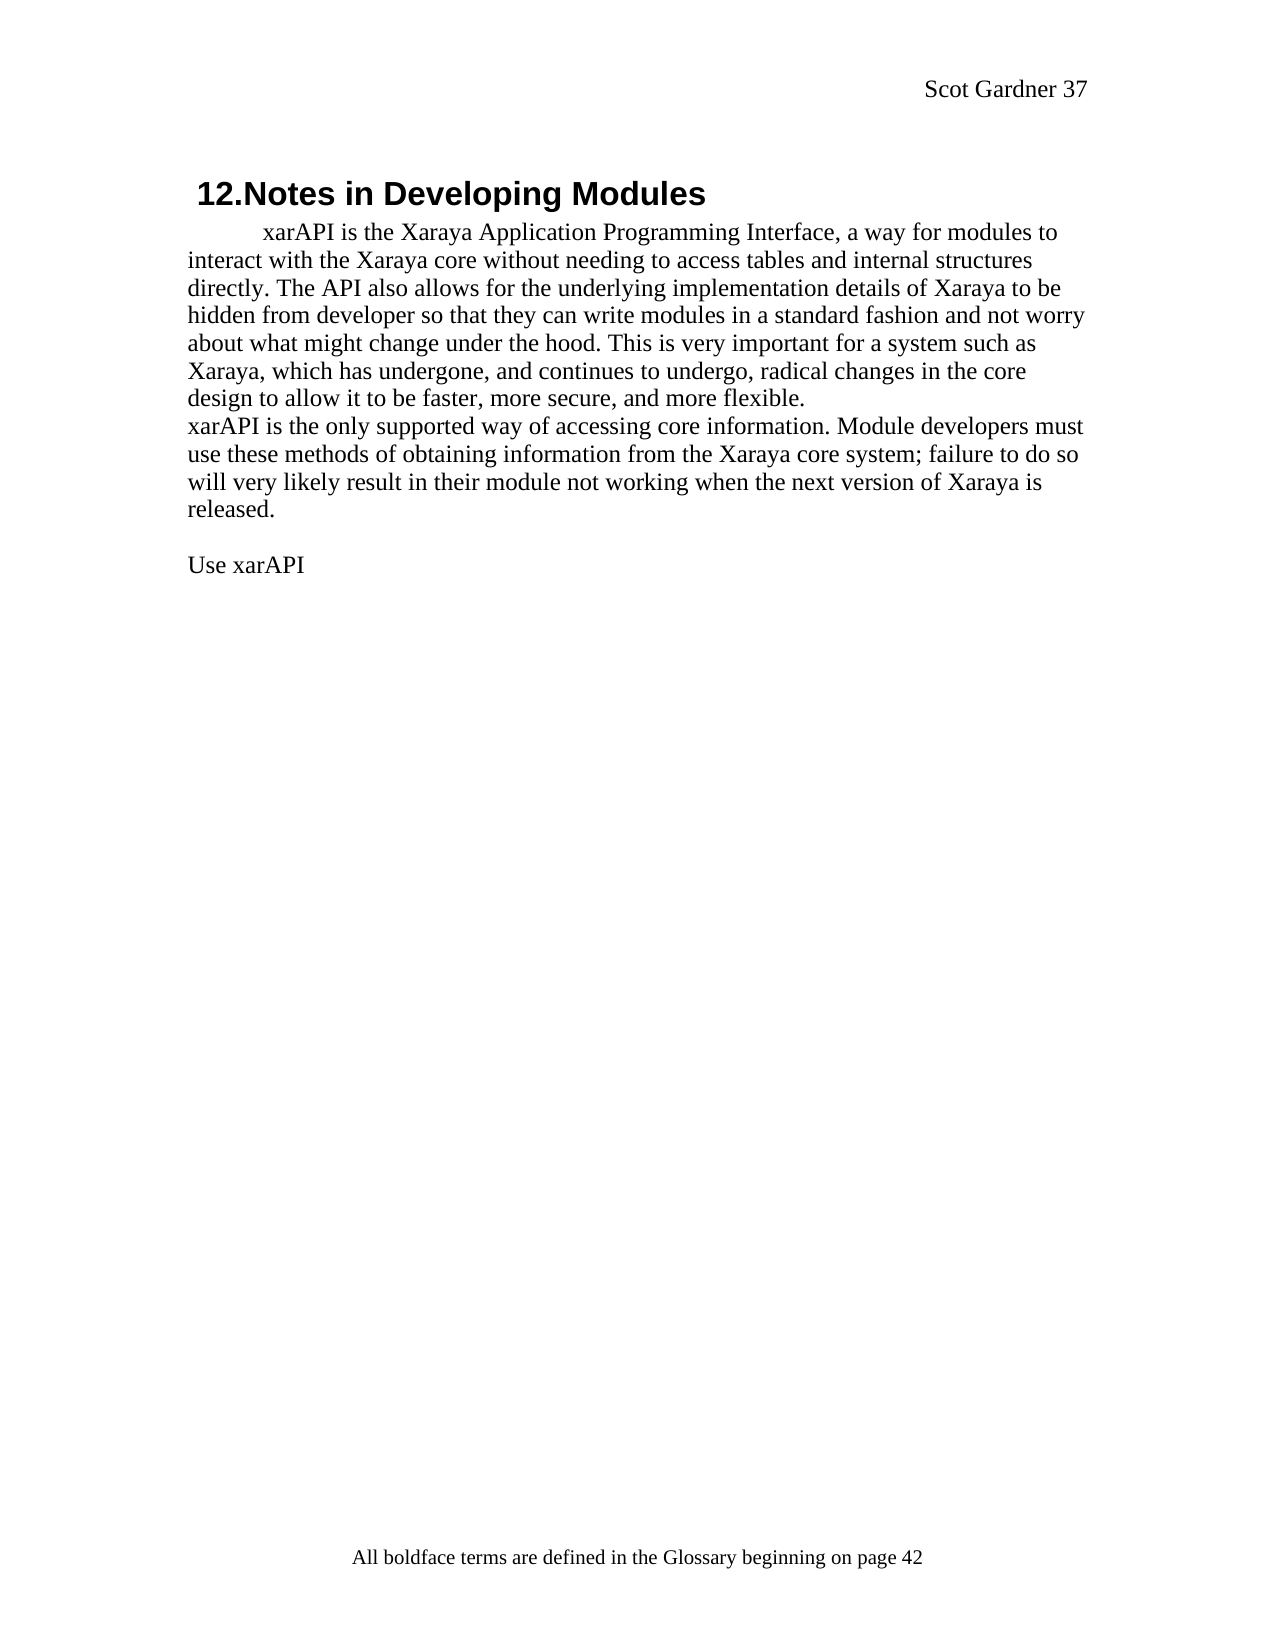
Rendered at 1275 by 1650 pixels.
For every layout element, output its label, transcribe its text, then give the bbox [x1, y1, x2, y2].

text xarAPI is the only supported way of accessing core information. Module developers must use these methods of obtaining information from the Xaraya core system; failure to do so will very likely result in their module not working when the next version of Xaraya is released. [187, 412, 1087, 523]
text Use xarAPI [187, 551, 1087, 578]
text xarAPI is the Xaraya Application Programming Interface, a way for modules to interact with the Xaraya core without needing to access tables and internal structures directly. The API also allows for the underlying implementation details of Xaraya to be hidden from developer so that they can write modules in a standard fashion and not worry about what might change under the hood. This is very important for a system such as Xaraya, which has undergone, and continues to undergo, radical changes in the core design to allow it to be faster, more secure, and more flexible. [187, 218, 1087, 412]
subtitle Notes in Developing Modules [187, 175, 1087, 212]
